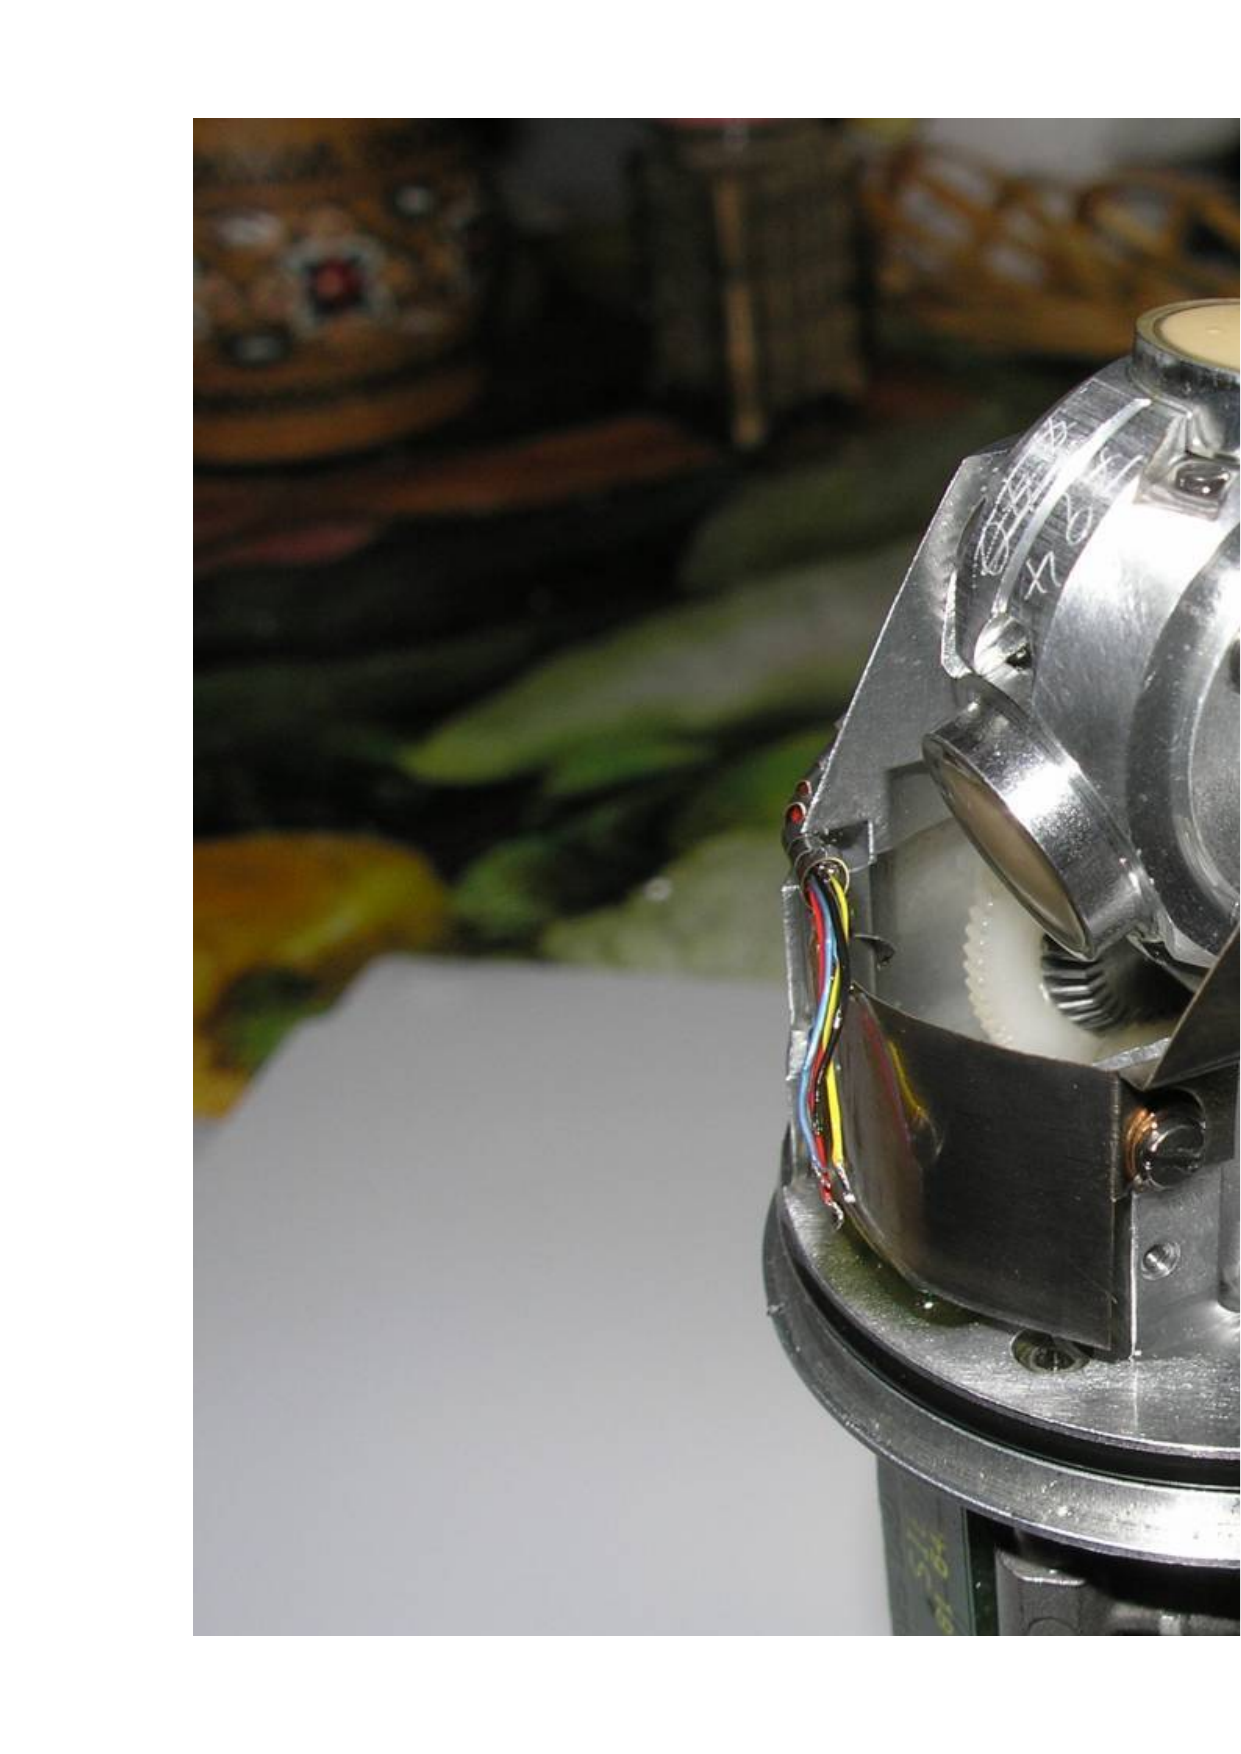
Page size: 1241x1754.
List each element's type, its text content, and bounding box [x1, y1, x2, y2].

picture [193, 118, 1241, 1636]
list Great!Je pensais aussi il y a quelque temps sur la même idée. Je comptais construire sur l'ancien scanner de Siemens avec tête rotative. Oui , il n'a jamais fait. Comme j'ai même choisi le bon b / u tête aux Ebee. En fait, il n'y a rien compliqué, même si vous ne le faites pas de Servais aviamdeley, et avec un tambour plein et lentille acoustique. . Le principe d'un radar à impulsions classique Ceci est une photo, retirez la réparation en ligne medizdely: [164, 118, 193, 1636]
